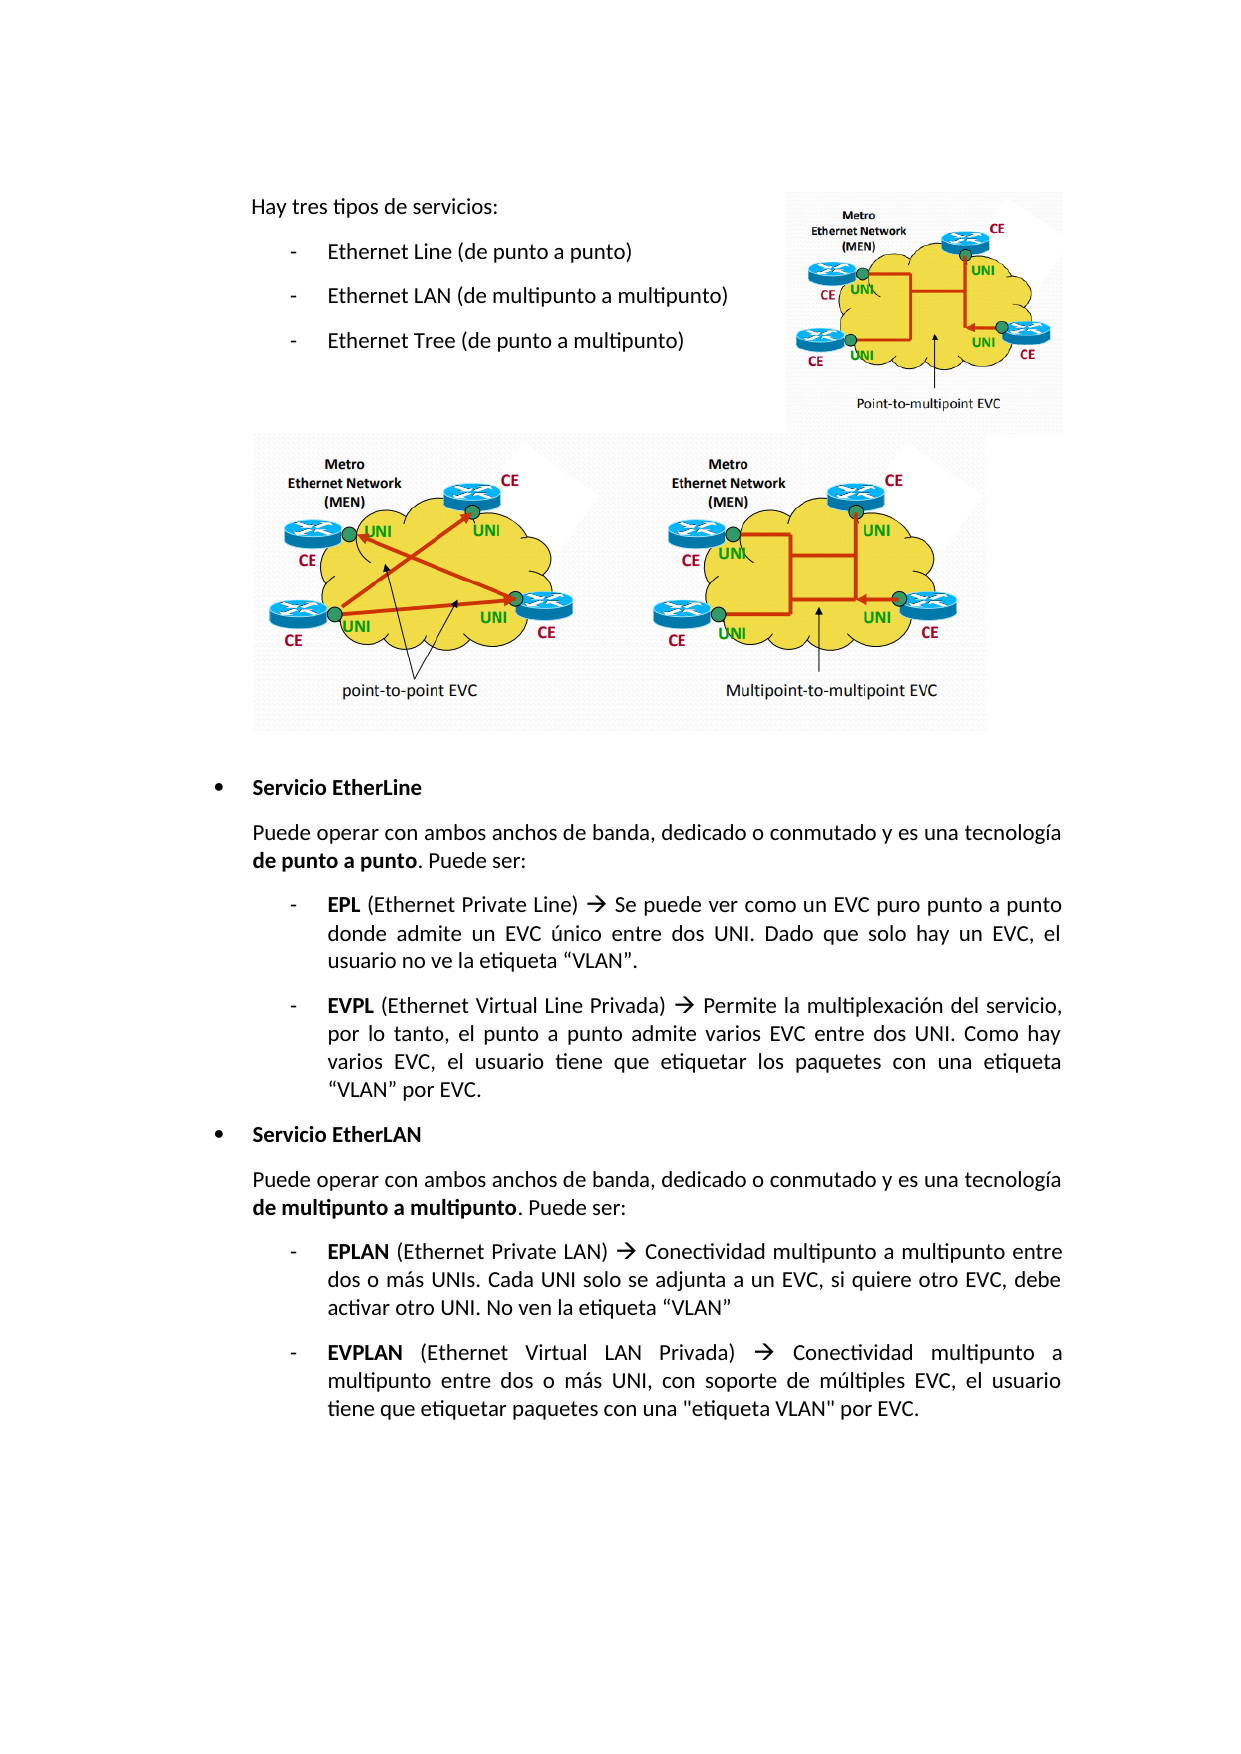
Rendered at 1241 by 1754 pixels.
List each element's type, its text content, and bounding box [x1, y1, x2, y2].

list EPL (Ethernet Private Line)  Se puede ver como un EVC puro punto a punto donde admite un EVC único entre dos UNI. Dado que solo hay un EVC, el usuario no ve la etiqueta “VLAN”. [290, 891, 1063, 975]
list EVPLAN (Ethernet Virtual LAN Privada)  Conectividad multipunto a multipunto entre dos o más UNI, con soporte de múltiples EVC, el usuario tiene que etiquetar paquetes con una "etiqueta VLAN" por EVC. [290, 1338, 1063, 1422]
list EVPL (Ethernet Virtual Line Privada)  Permite la multiplexación del servicio, por lo tanto, el punto a punto admite varios EVC entre dos UNI. Como hay varios EVC, el usuario tiene que etiquetar los paquetes con una etiqueta “VLAN” por EVC. [290, 991, 1063, 1103]
list Servicio EtherLAN [215, 1120, 1063, 1148]
list Hay tres tipos de servicios: [177, 192, 786, 220]
list Ethernet LAN (de multipunto a multipunto) [290, 282, 786, 310]
list Puede operar con ambos anchos de banda, dedicado o conmutado y es una tecnología de multipunto a multipunto. Puede ser: [252, 1165, 1063, 1221]
list EPLAN (Ethernet Private LAN)  Conectividad multipunto a multipunto entre dos o más UNIs. Cada UNI solo se adjunta a un EVC, si quiere otro EVC, debe activar otro UNI. No ven la etiqueta “VLAN” [290, 1237, 1063, 1322]
list Puede operar con ambos anchos de banda, dedicado o conmutado y es una tecnología de punto a punto. Puede ser: [252, 818, 1063, 874]
list Ethernet Line (de punto a punto) [290, 237, 786, 265]
list Ethernet Tree (de punto a multipunto) [290, 326, 786, 354]
list Servicio EtherLine [215, 773, 1063, 801]
